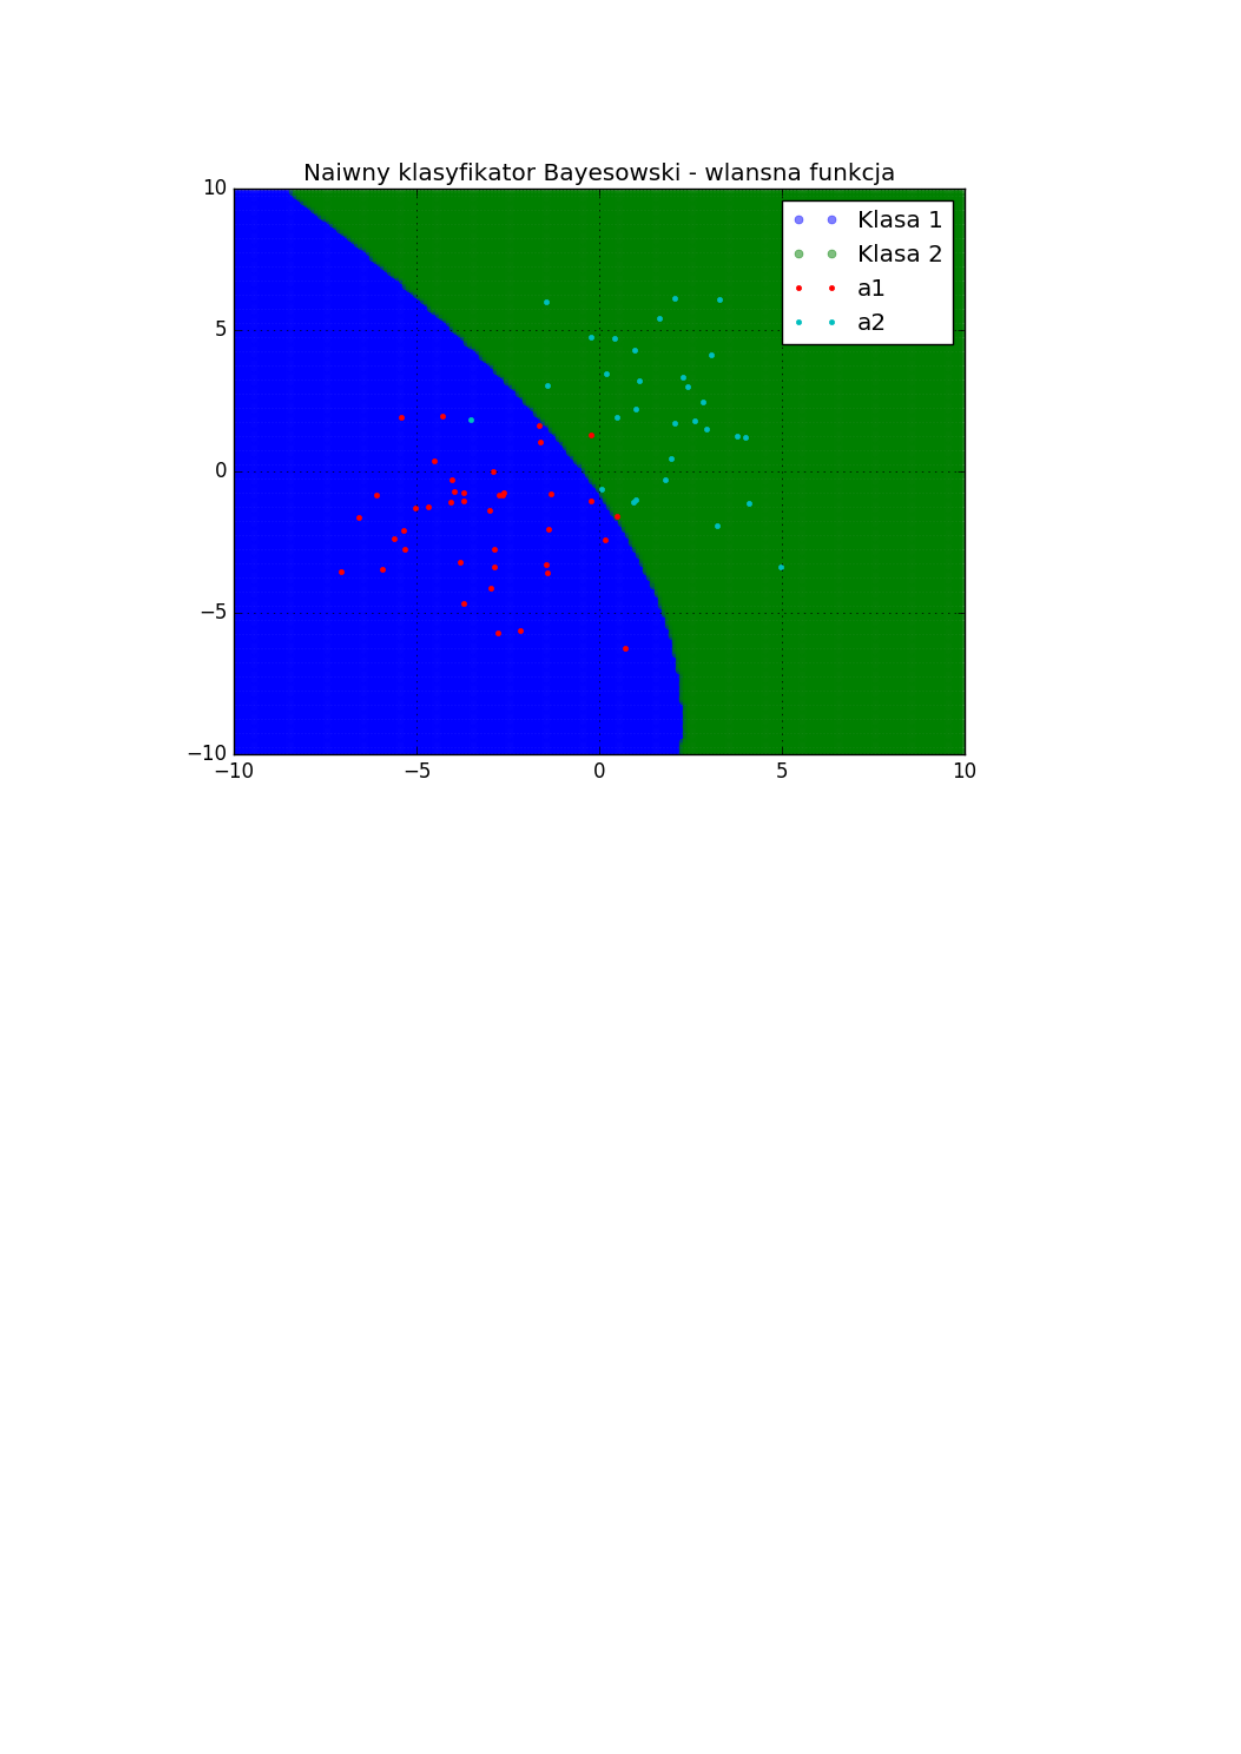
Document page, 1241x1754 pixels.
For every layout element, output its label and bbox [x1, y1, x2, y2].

picture [116, 118, 1059, 825]
